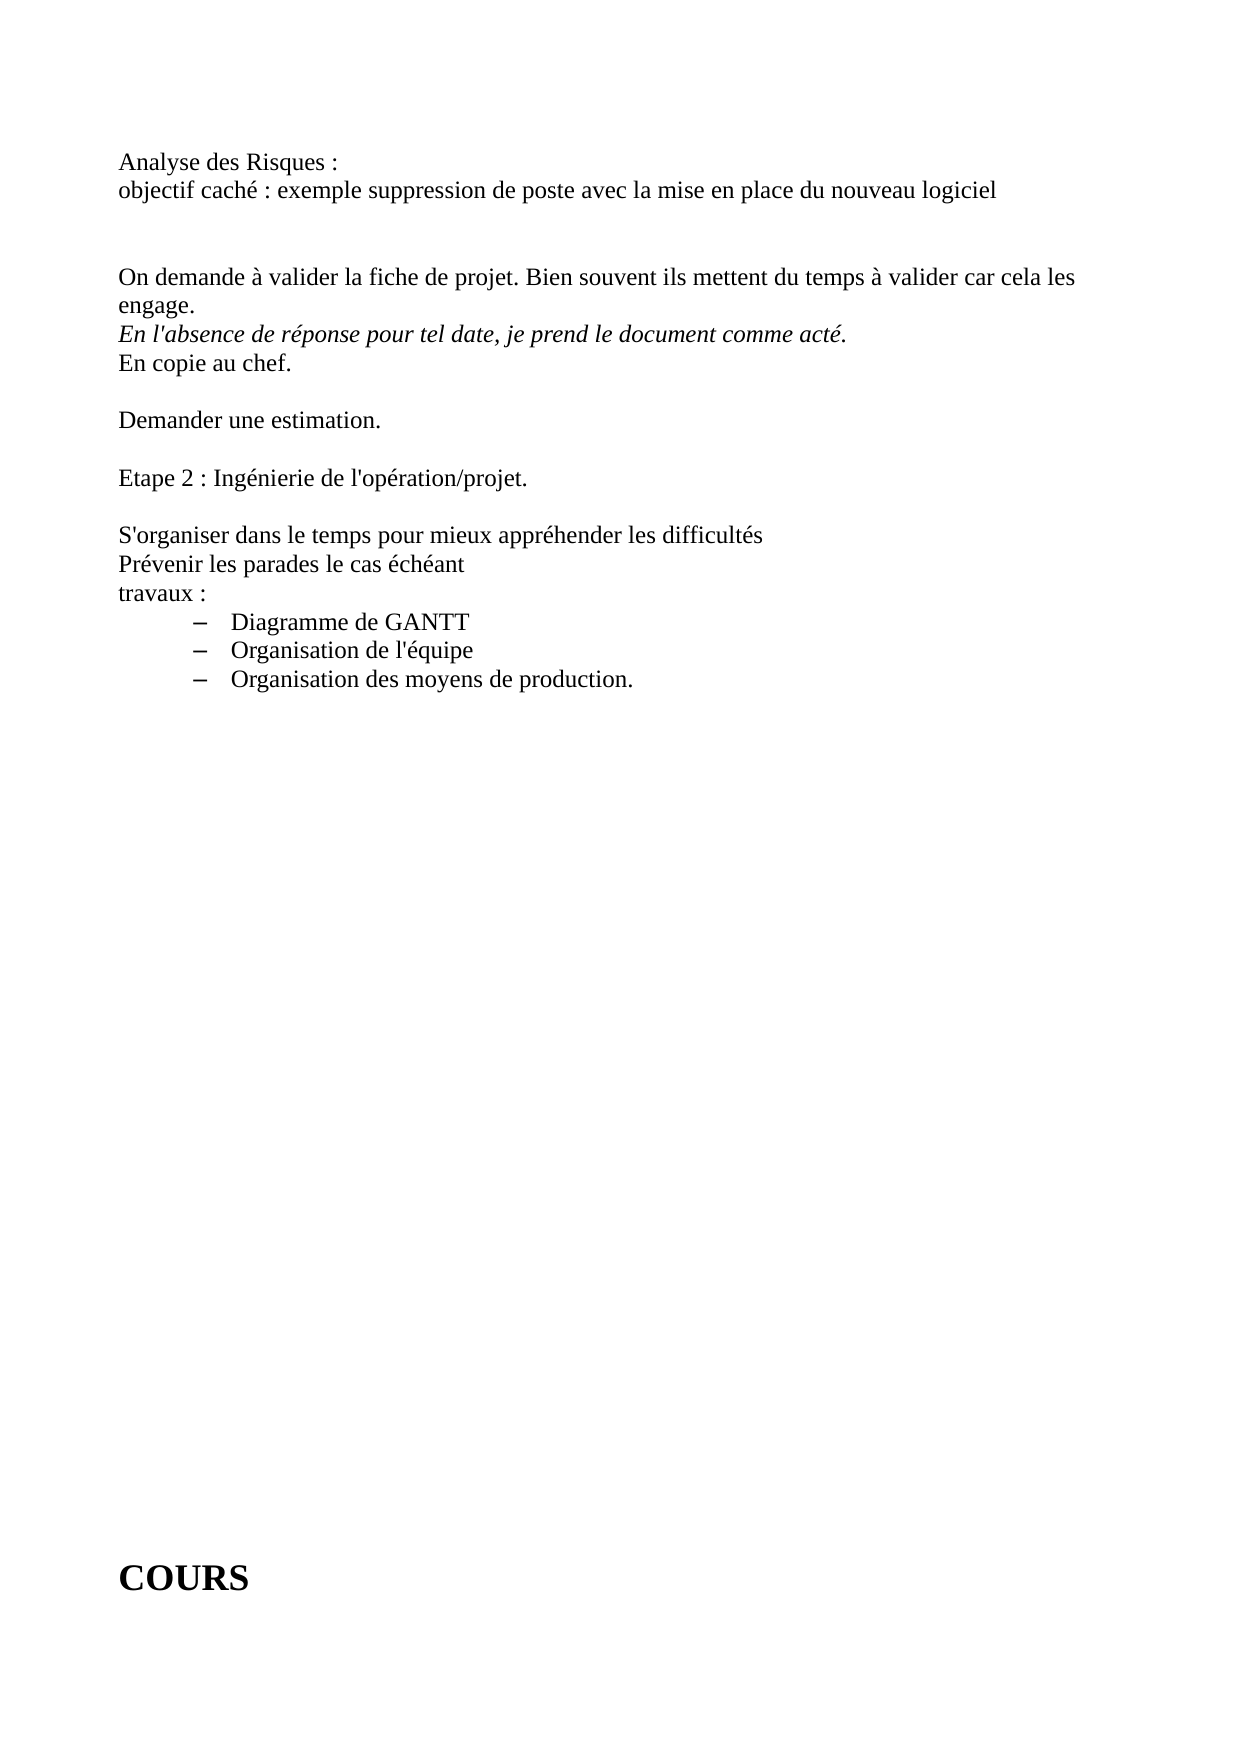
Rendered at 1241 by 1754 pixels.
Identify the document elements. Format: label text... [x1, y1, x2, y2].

text En copie au chef. [118, 348, 1122, 377]
list Diagramme de GANTT [193, 607, 1122, 636]
text COURS [118, 1556, 1122, 1599]
text En l'absence de réponse pour tel date, je prend le document comme acté. [118, 319, 1122, 348]
list Organisation des moyens de production. [193, 664, 1122, 693]
text Demander une estimation. [118, 406, 1122, 434]
text objectif caché : exemple suppression de poste avec la mise en place du nouveau logiciel [118, 176, 1122, 204]
text travaux : [118, 578, 1122, 607]
list Organisation de l'équipe [193, 636, 1122, 664]
text S'organiser dans le temps pour mieux appréhender les difficultés [118, 521, 1122, 549]
text Etape 2 : Ingénierie de l'opération/projet. [118, 463, 1122, 492]
text On demande à valider la fiche de projet. Bien souvent ils mettent du temps à valider car cela les engage. [118, 262, 1122, 319]
text Analyse des Risques : [118, 147, 1122, 176]
text Prévenir les parades le cas échéant [118, 549, 1122, 578]
